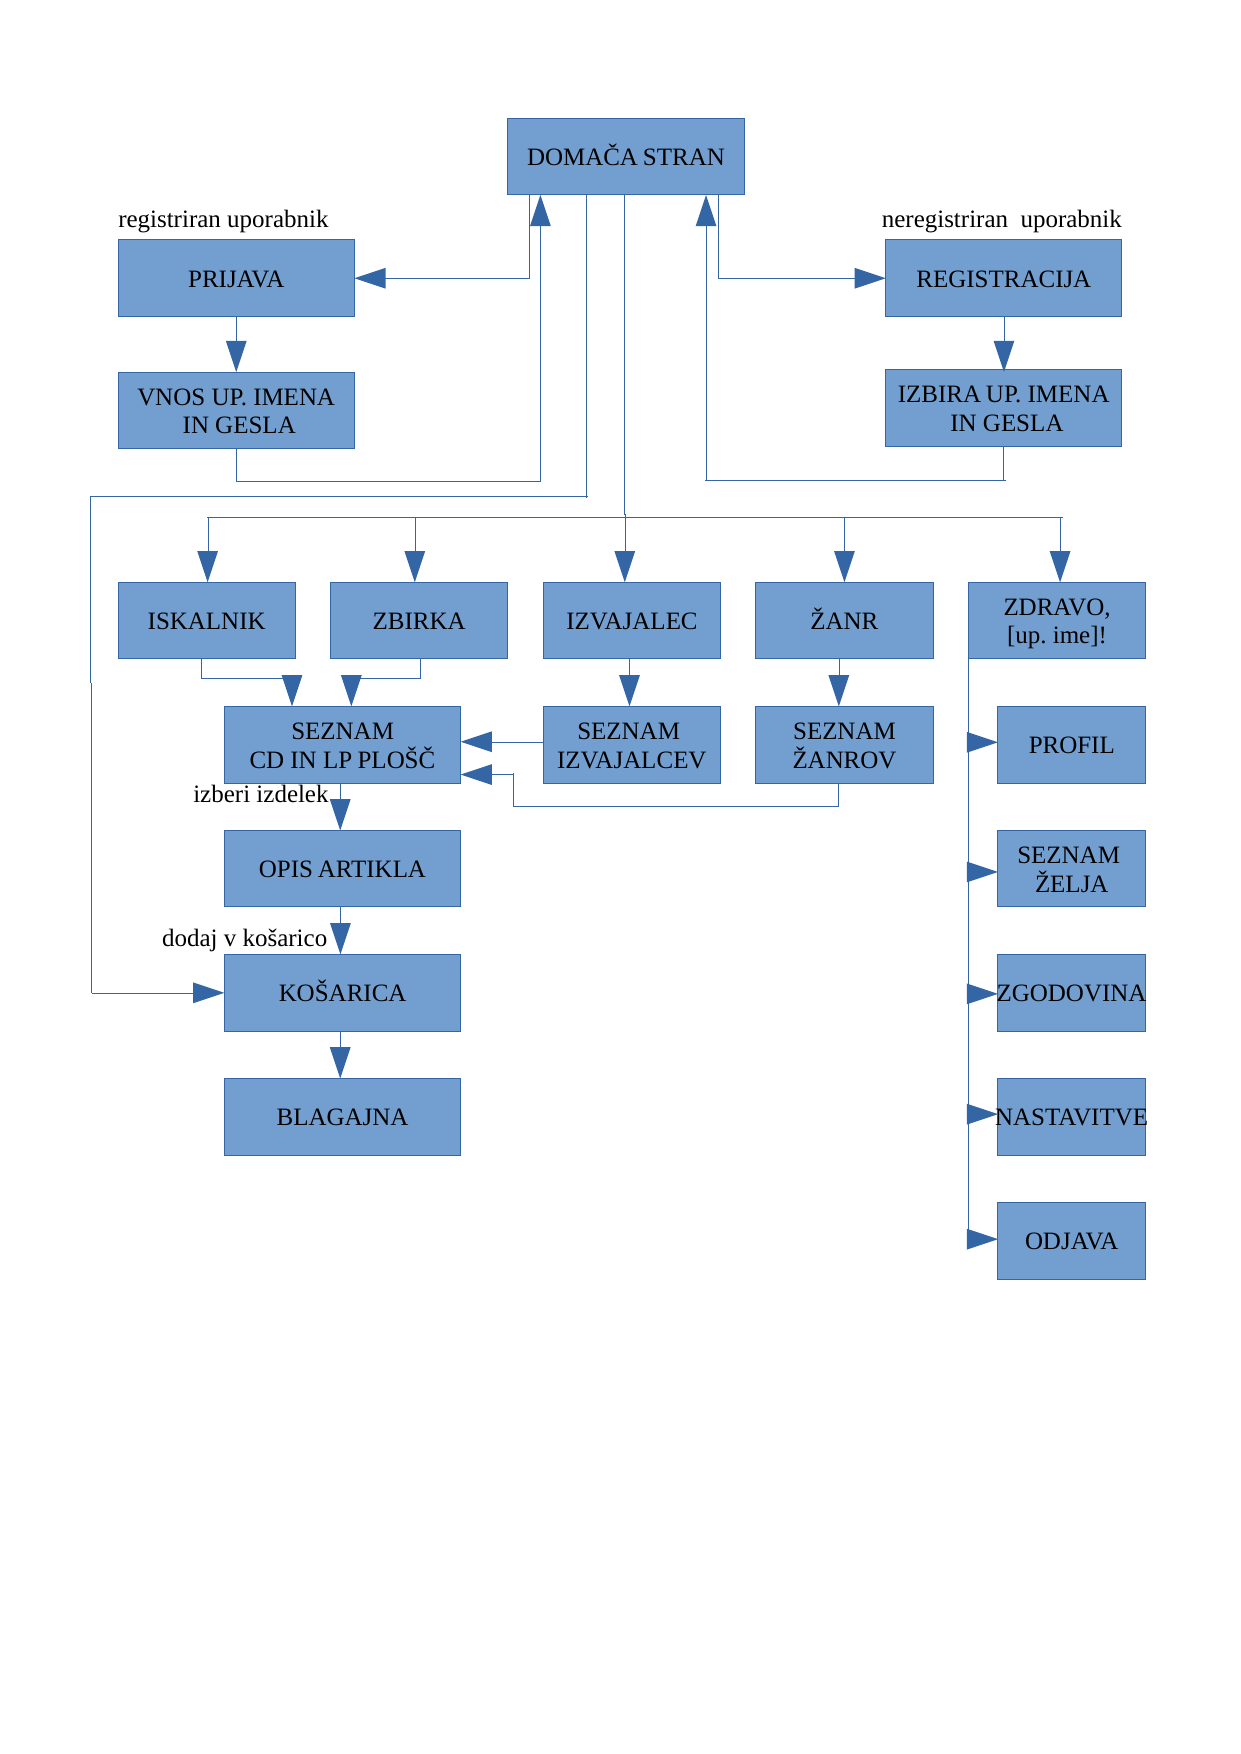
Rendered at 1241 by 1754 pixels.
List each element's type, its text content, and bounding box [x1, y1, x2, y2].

text [969, 923, 1122, 952]
text [969, 779, 1122, 808]
text registriran uporabnik [118, 204, 529, 233]
text neregistriran uporabnik [719, 204, 1122, 233]
text izberi izdelek [118, 779, 340, 808]
text [342, 923, 968, 952]
text [587, 204, 624, 233]
text [341, 779, 968, 808]
text [625, 204, 706, 233]
text [541, 204, 586, 233]
text dodaj v košarico [118, 923, 339, 952]
